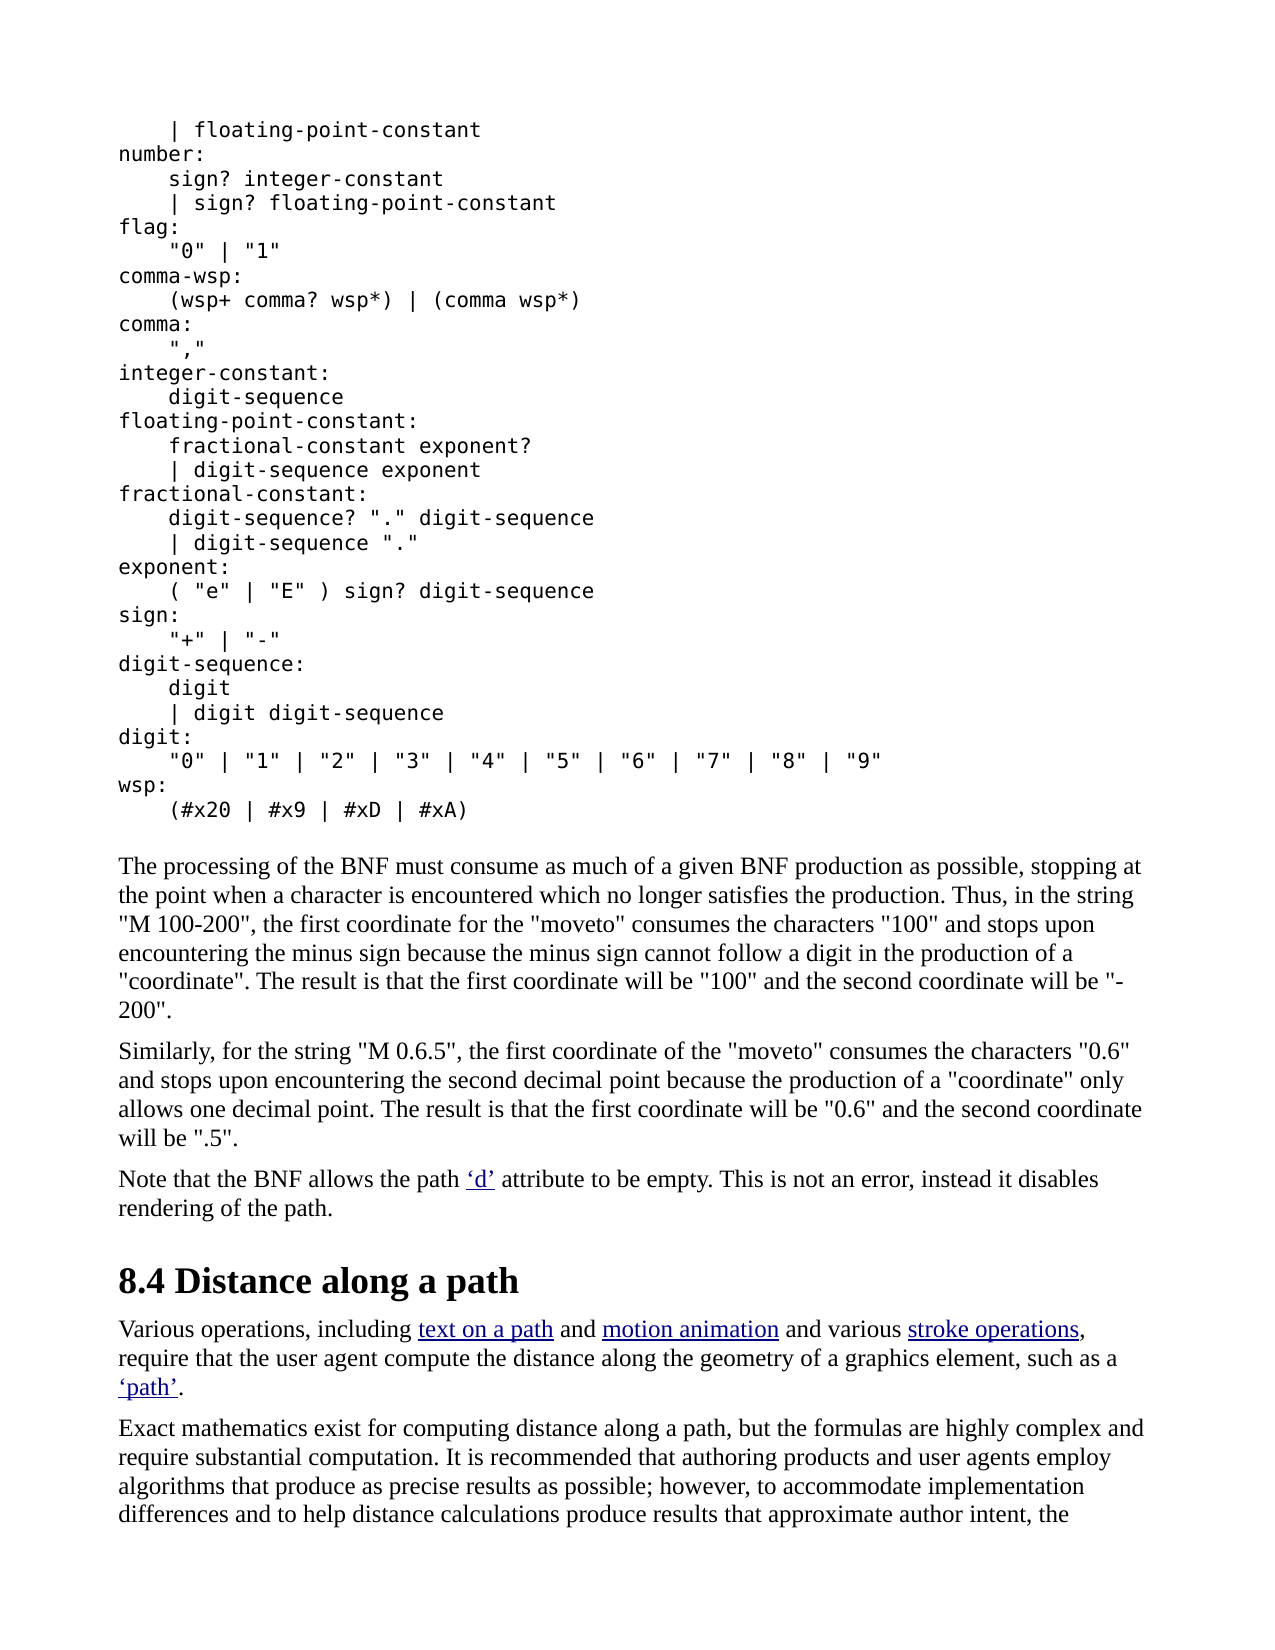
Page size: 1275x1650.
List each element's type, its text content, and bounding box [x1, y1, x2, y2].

subtitle 8.4 Distance along a path [118, 1259, 1157, 1302]
text ( "e" | "E" ) sign? digit-sequence [118, 579, 1157, 603]
text | digit-sequence "." [118, 531, 1157, 555]
text integer-constant: [118, 361, 1157, 385]
text | digit digit-sequence [118, 701, 1157, 725]
text (wsp+ comma? wsp*) | (comma wsp*) [118, 288, 1157, 312]
text comma: [118, 312, 1157, 337]
text comma-wsp: [118, 264, 1157, 288]
text Various operations, including text on a path and motion animation and various stroke operations, require that the user agent compute the distance along the geometry of a graphics element, such as a ‘path’. [118, 1314, 1157, 1401]
text Exact mathematics exist for computing distance along a path, but the formulas are highly complex and require substantial computation. It is recommended that authoring products and user agents employ algorithms that produce as precise results as possible; however, to accommodate implementation differences and to help distance calculations produce results that approximate author intent, the [118, 1413, 1157, 1528]
text wsp: [118, 773, 1157, 798]
text "0" | "1" | "2" | "3" | "4" | "5" | "6" | "7" | "8" | "9" [118, 749, 1157, 773]
text number: [118, 142, 1157, 167]
text digit-sequence? "." digit-sequence [118, 506, 1157, 531]
text digit-sequence: [118, 652, 1157, 676]
text Similarly, for the string "M 0.6.5", the first coordinate of the "moveto" consumes the characters "0.6" and stops upon encountering the second decimal point because the production of a "coordinate" only allows one decimal point. The result is that the first coordinate will be "0.6" and the second coordinate will be ".5". [118, 1036, 1157, 1151]
text | floating-point-constant [118, 118, 1157, 142]
text | digit-sequence exponent [118, 458, 1157, 482]
text fractional-constant: [118, 482, 1157, 506]
text digit: [118, 725, 1157, 749]
text flag: [118, 215, 1157, 239]
text "+" | "-" [118, 628, 1157, 652]
text sign: [118, 603, 1157, 628]
text floating-point-constant: [118, 409, 1157, 434]
text sign? integer-constant [118, 167, 1157, 191]
text (#x20 | #x9 | #xD | #xA) [118, 798, 1157, 822]
text "," [118, 337, 1157, 361]
text digit-sequence [118, 385, 1157, 409]
text digit [118, 676, 1157, 701]
text fractional-constant exponent? [118, 434, 1157, 458]
text Note that the BNF allows the path ‘d’ attribute to be empty. This is not an error, instead it disables rendering of the path. [118, 1164, 1157, 1221]
text exponent: [118, 555, 1157, 579]
text | sign? floating-point-constant [118, 191, 1157, 215]
text The processing of the BNF must consume as much of a given BNF production as possible, stopping at the point when a character is encountered which no longer satisfies the production. Thus, in the string "M 100-200", the first coordinate for the "moveto" consumes the characters "100" and stops upon encountering the minus sign because the minus sign cannot follow a digit in the production of a "coordinate". The result is that the first coordinate will be "100" and the second coordinate will be "-200". [118, 851, 1157, 1024]
text "0" | "1" [118, 239, 1157, 264]
